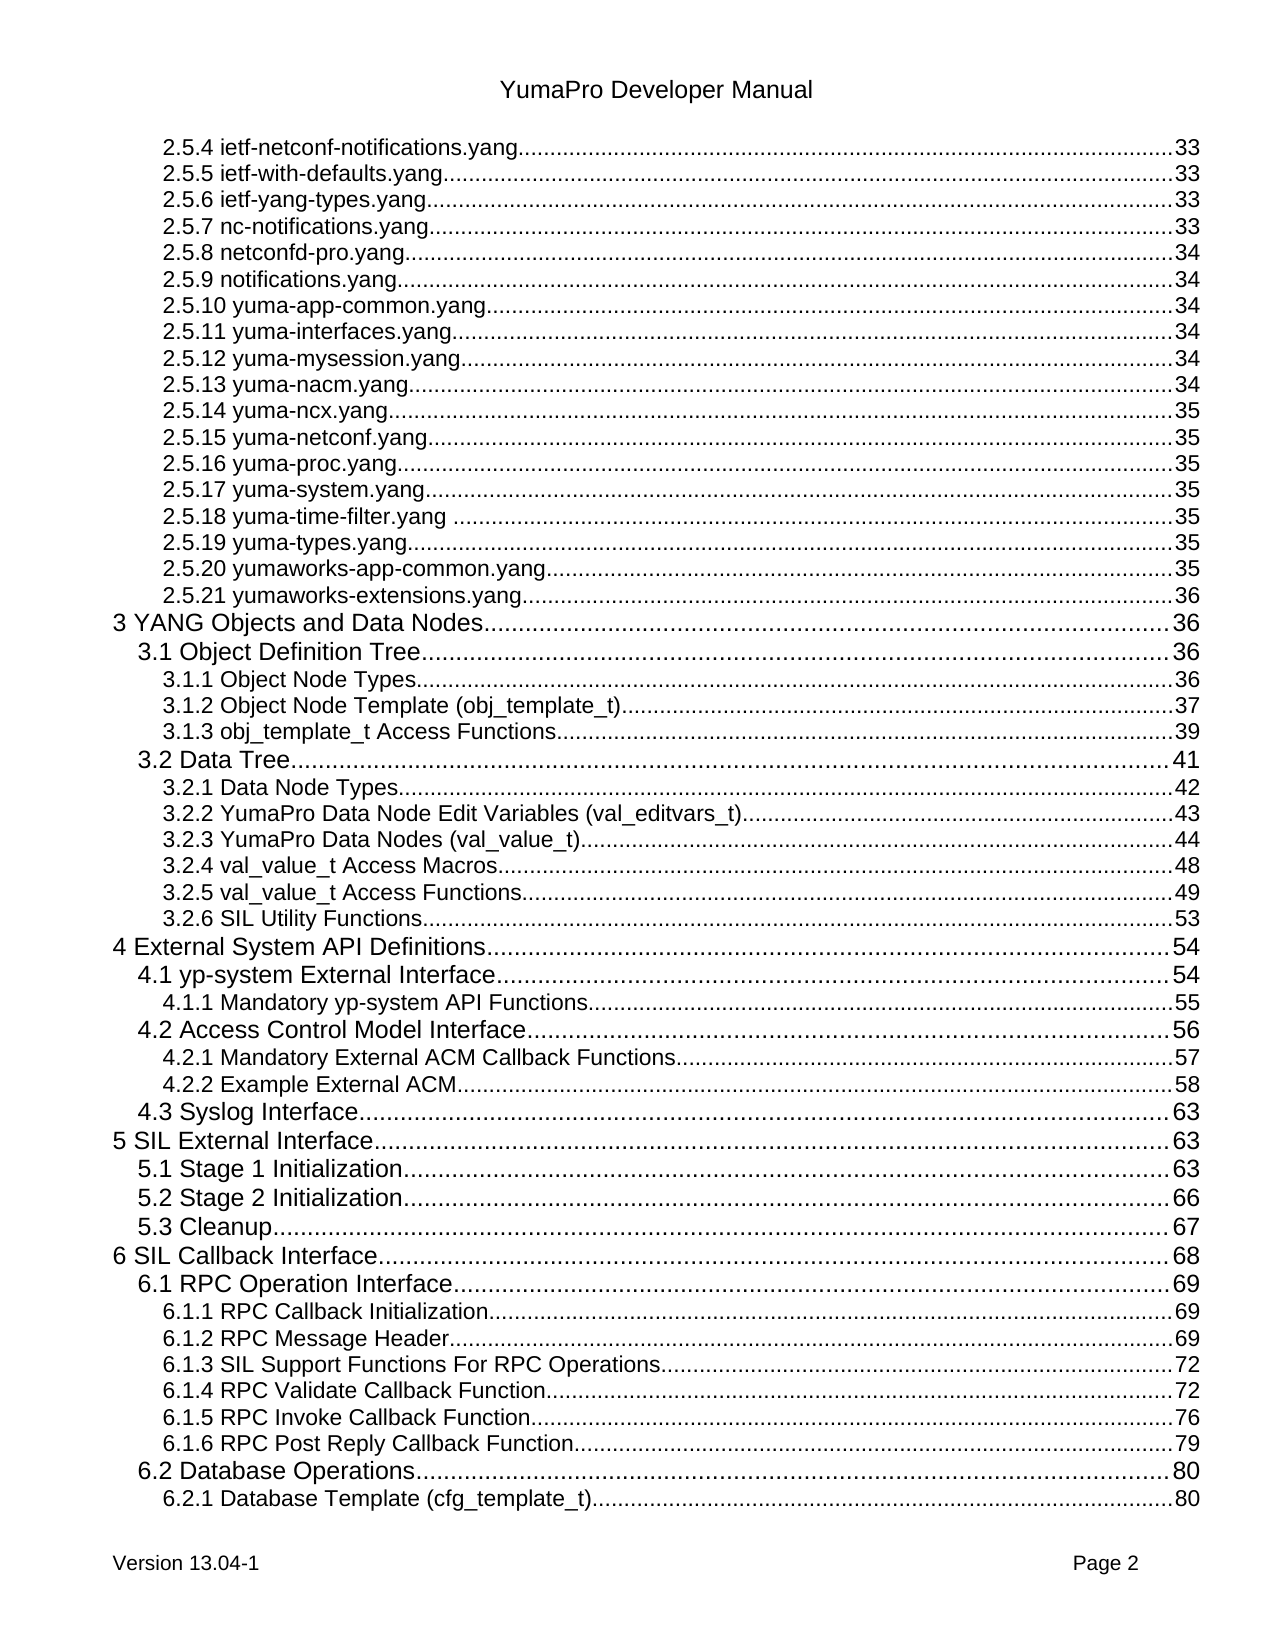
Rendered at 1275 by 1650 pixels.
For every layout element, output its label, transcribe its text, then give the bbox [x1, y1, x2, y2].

text 2.5.5 ietf-with-defaults.yang 33 [162, 160, 1200, 186]
text 6.1 RPC Operation Interface 69 [137, 1269, 1200, 1298]
text 6.2 Database Operations 80 [137, 1456, 1200, 1485]
text 5.1 Stage 1 Initialization 63 [137, 1154, 1200, 1183]
text 3.2.5 val_value_t Access Functions 49 [162, 879, 1200, 905]
text 4 External System API Definitions 54 [112, 932, 1200, 960]
text 6.1.1 RPC Callback Initialization 69 [162, 1298, 1200, 1324]
text 2.5.12 yuma-mysession.yang 34 [162, 344, 1200, 371]
text 3.1 Object Definition Tree 36 [137, 637, 1200, 666]
text 5.3 Cleanup 67 [137, 1212, 1200, 1241]
text 2.5.15 yuma-netconf.yang 35 [162, 424, 1200, 450]
text 4.2.2 Example External ACM 58 [162, 1071, 1200, 1097]
text 4.1.1 Mandatory yp-system API Functions 55 [162, 989, 1200, 1015]
text 4.2.1 Mandatory External ACM Callback Functions 57 [162, 1044, 1200, 1071]
text 3 YANG Objects and Data Nodes 36 [112, 608, 1200, 637]
text 4.1 yp-system External Interface 54 [137, 960, 1200, 989]
text 5.2 Stage 2 Initialization 66 [137, 1183, 1200, 1212]
text 3.1.1 Object Node Types 36 [162, 666, 1200, 692]
text 6.2.1 Database Template (cfg_template_t) 80 [162, 1485, 1200, 1511]
text 2.5.11 yuma-interfaces.yang 34 [162, 318, 1200, 344]
text 4.2 Access Control Model Interface 56 [137, 1015, 1200, 1044]
text 3.2.4 val_value_t Access Macros 48 [162, 852, 1200, 879]
text 2.5.8 netconfd-pro.yang 34 [162, 239, 1200, 266]
text 6.1.3 SIL Support Functions For RPC Operations 72 [162, 1351, 1200, 1377]
text 3.2.2 YumaPro Data Node Edit Variables (val_editvars_t) 43 [162, 800, 1200, 826]
text 2.5.17 yuma-system.yang 35 [162, 476, 1200, 503]
text 2.5.9 notifications.yang 34 [162, 266, 1200, 292]
text 2.5.7 nc-notifications.yang 33 [162, 213, 1200, 239]
text 2.5.21 yumaworks-extensions.yang 36 [162, 582, 1200, 608]
text 3.1.3 obj_template_t Access Functions 39 [162, 718, 1200, 745]
text 3.2.1 Data Node Types 42 [162, 773, 1200, 800]
text 6.1.5 RPC Invoke Callback Function 76 [162, 1403, 1200, 1430]
text 2.5.20 yumaworks-app-common.yang 35 [162, 555, 1200, 582]
text 2.5.6 ietf-yang-types.yang 33 [162, 186, 1200, 213]
text 2.5.4 ietf-netconf-notifications.yang 33 [162, 134, 1200, 160]
text 6.1.2 RPC Message Header 69 [162, 1324, 1200, 1351]
text 3.2.6 SIL Utility Functions 53 [162, 905, 1200, 932]
text 6 SIL Callback Interface 68 [112, 1241, 1200, 1269]
text 6.1.4 RPC Validate Callback Function 72 [162, 1377, 1200, 1403]
text 5 SIL External Interface 63 [112, 1126, 1200, 1154]
text 4.3 Syslog Interface 63 [137, 1097, 1200, 1126]
text 3.1.2 Object Node Template (obj_template_t) 37 [162, 692, 1200, 718]
text 3.2 Data Tree 41 [137, 745, 1200, 773]
text 2.5.16 yuma-proc.yang 35 [162, 450, 1200, 476]
text 2.5.10 yuma-app-common.yang 34 [162, 292, 1200, 318]
text 3.2.3 YumaPro Data Nodes (val_value_t) 44 [162, 826, 1200, 852]
text 6.1.6 RPC Post Reply Callback Function 79 [162, 1430, 1200, 1456]
text 2.5.18 yuma-time-filter.yang 35 [162, 503, 1200, 529]
text 2.5.19 yuma-types.yang 35 [162, 529, 1200, 555]
text 2.5.14 yuma-ncx.yang 35 [162, 397, 1200, 424]
text 2.5.13 yuma-nacm.yang 34 [162, 371, 1200, 397]
